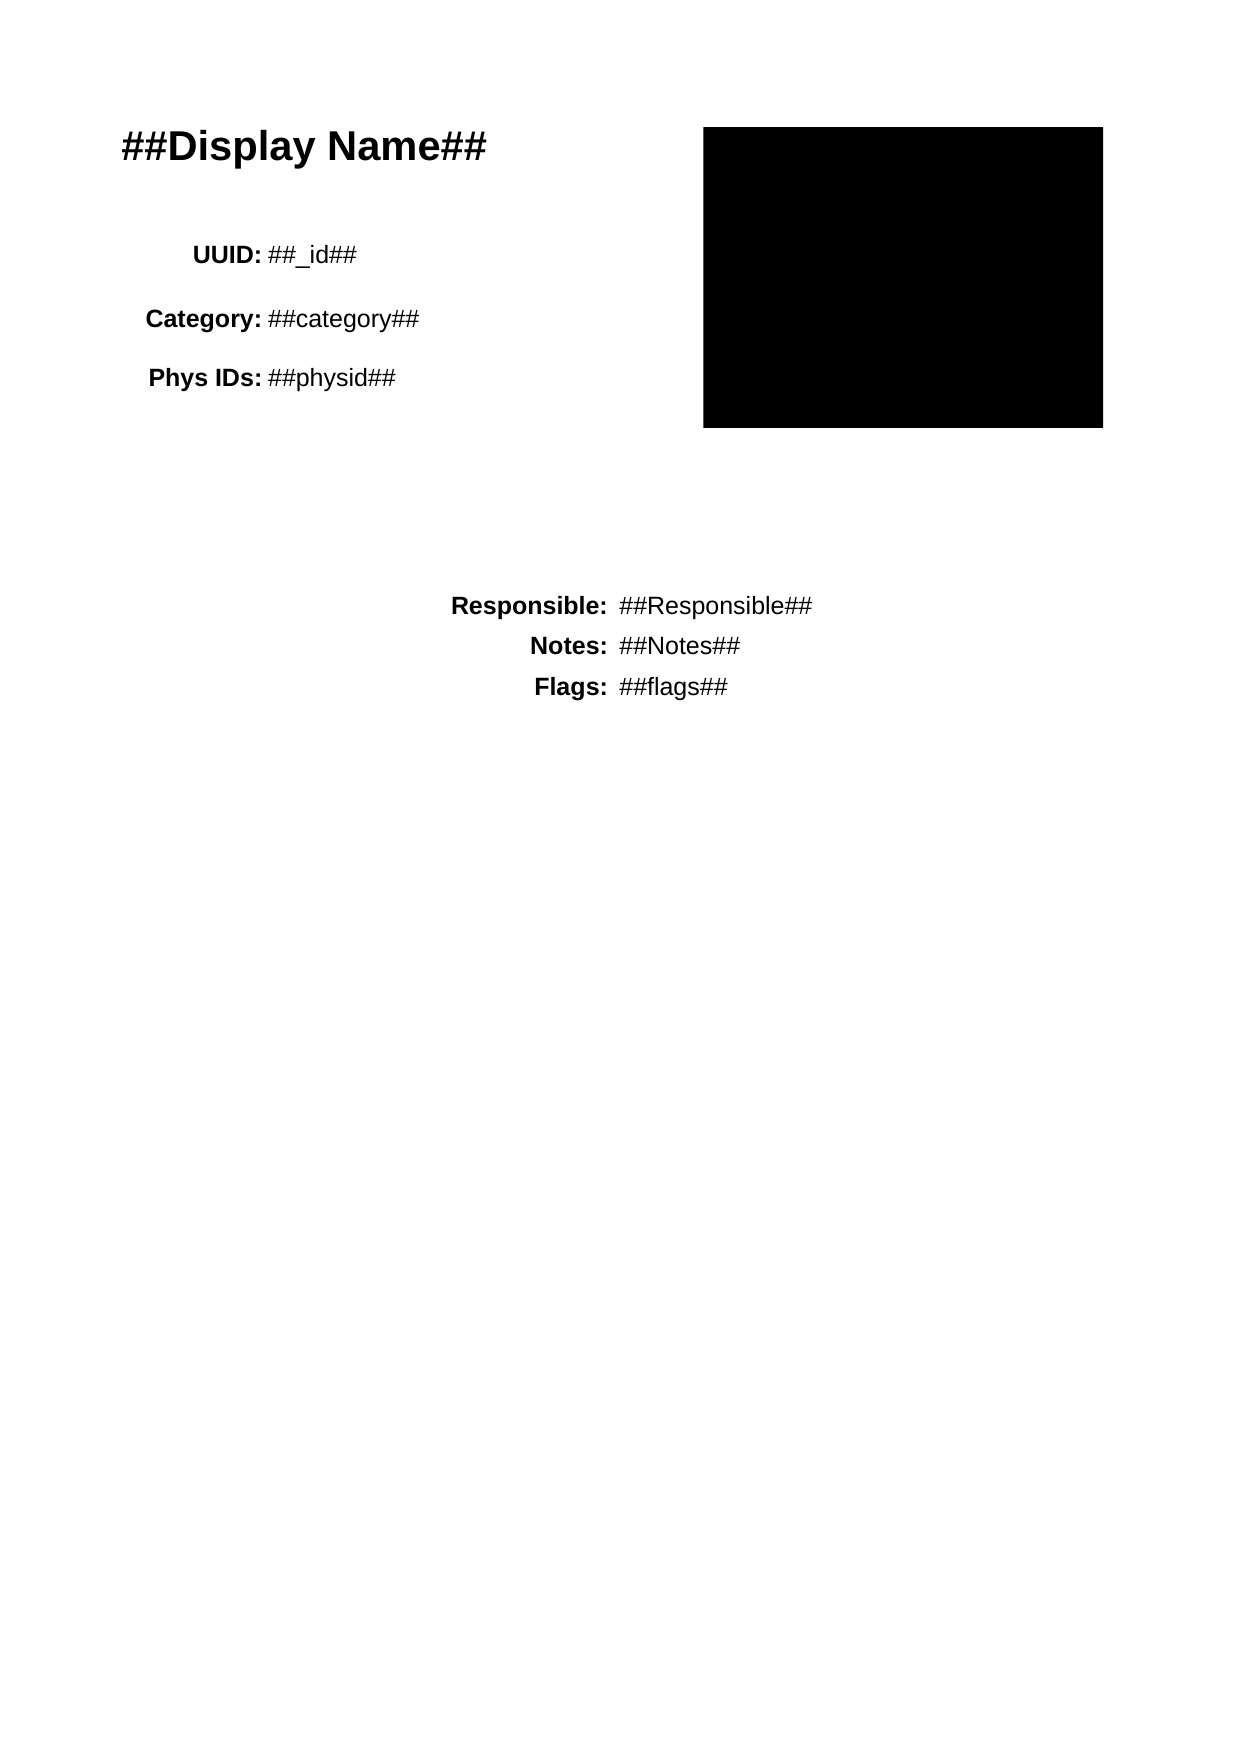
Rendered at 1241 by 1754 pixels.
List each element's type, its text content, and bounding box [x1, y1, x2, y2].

table_cell Notes: [118, 626, 613, 666]
table_cell Category: [118, 301, 265, 360]
picture [703, 127, 1104, 428]
table_header ##Responsible## [614, 585, 1123, 626]
table_header Responsible: [118, 585, 613, 626]
table_header ##Display Name## [118, 118, 692, 237]
table_cell Phys IDs: [118, 360, 265, 585]
table_cell ##category## [265, 301, 692, 360]
table_cell Flags: [118, 666, 613, 706]
table_cell ##_id## [265, 237, 692, 301]
table_cell UUID: [118, 237, 265, 301]
table_cell ##flags## [614, 666, 1123, 706]
table_cell ##Notes## [614, 626, 1123, 666]
table_header [692, 118, 1123, 585]
table_cell ##physid## [265, 360, 692, 585]
